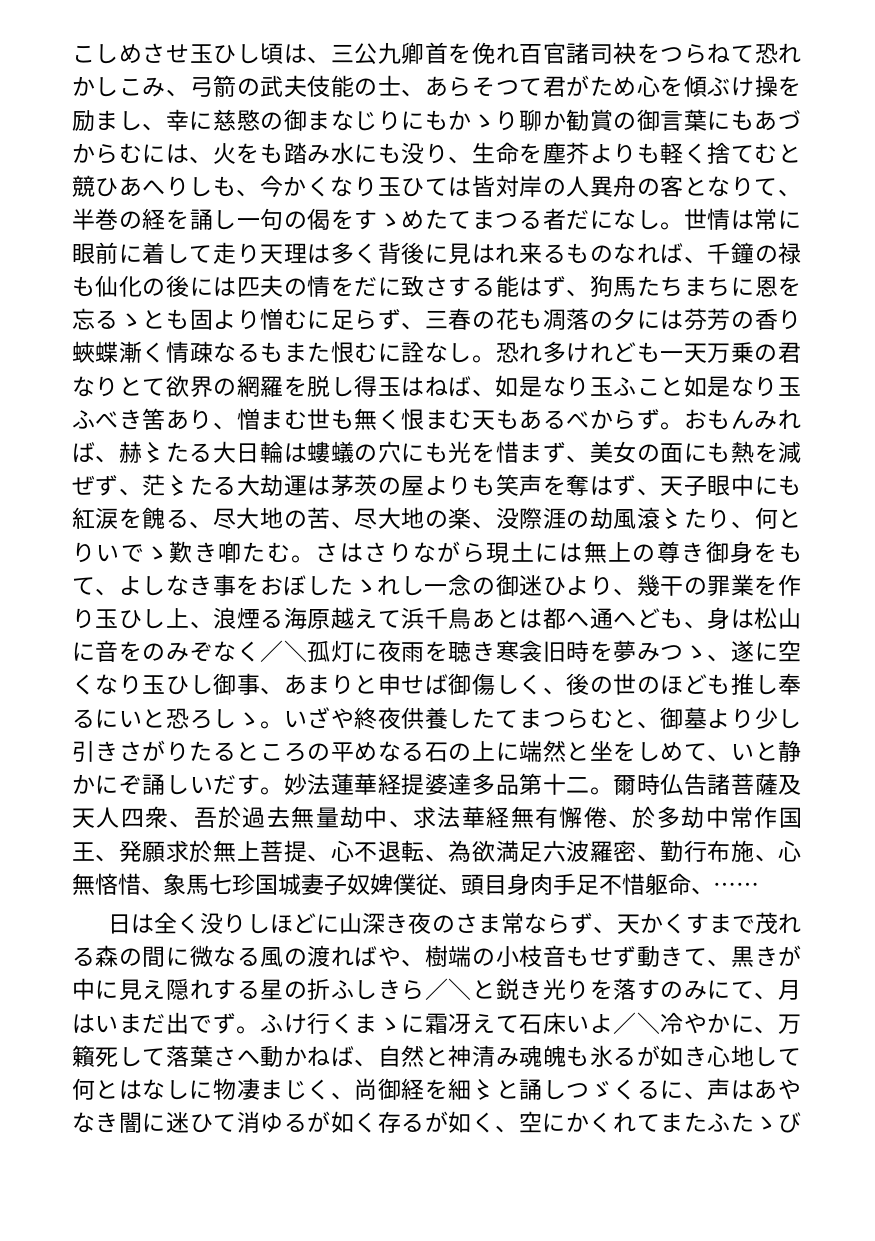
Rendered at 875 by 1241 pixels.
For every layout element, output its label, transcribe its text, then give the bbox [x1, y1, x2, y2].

text 日は全く没りしほどに山深き夜のさま常ならず、天かくすまで茂れる森の間に微なる風の渡ればや、樹端の小枝音もせず動きて、黒きが中に見え隠れする星の折ふしきら／＼と鋭き光りを落すのみにて、月はいまだ出でず。ふけ行くまゝに霜冴えて石床いよ／＼冷やかに、万籟死して落葉さへ動かねば、自然と神清み魂魄も氷るが如き心地して何とはなしに物凄まじく、尚御経を細〻と誦しつゞくるに、声はあやなき闇に迷ひて消ゆるが如く存るが如く、空にかくれてまたふたゝび [72, 906, 802, 1138]
text こしめさせ玉ひし頃は、三公九卿首を俛れ百官諸司袂をつらねて恐れかしこみ、弓箭の武夫伎能の士、あらそつて君がため心を傾ぶけ操を励まし、幸に慈愍の御まなじりにもかゝり聊か勧賞の御言葉にもあづからむには、火をも踏み水にも没り、生命を塵芥よりも軽く捨てむと競ひあへりしも、今かくなり玉ひては皆対岸の人異舟の客となりて、半巻の経を誦し一句の偈をすゝめたてまつる者だになし。世情は常に眼前に着して走り天理は多く背後に見はれ来るものなれば、千鐘の禄も仙化の後には匹夫の情をだに致さする能はず、狗馬たちまちに恩を忘るゝとも固より憎むに足らず、三春の花も凋落の夕には芬芳の香り蛺蝶漸く情疎なるもまた恨むに詮なし。恐れ多けれども一天万乗の君なりとて欲界の網羅を脱し得玉はねば、如是なり玉ふこと如是なり玉ふべき筈あり、憎まむ世も無く恨まむ天もあるべからず。おもんみれば、赫〻たる大日輪は螻蟻の穴にも光を惜まず、美女の面にも熱を減ぜず、茫〻たる大劫運は茅茨の屋よりも笑声を奪はず、天子眼中にも紅涙を餽る、尽大地の苦、尽大地の楽、没際涯の劫風滾〻たり、何とりいでゝ歎き喞たむ。さはさりながら現土には無上の尊き御身をもて、よしなき事をおぼしたゝれし一念の御迷ひより、幾干の罪業を作り玉ひし上、浪煙る海原越えて浜千鳥あとは都へ通へども、身は松山に音をのみぞなく／＼孤灯に夜雨を聴き寒衾旧時を夢みつゝ、遂に空くなり玉ひし御事、あまりと申せば御傷しく、後の世のほども推し奉るにいと恐ろしゝ。いざや終夜供養したてまつらむと、御墓より少し引きさがりたるところの平めなる石の上に端然と坐をしめて、いと静かにぞ誦しいだす。妙法蓮華経提婆達多品第十二。爾時仏告諸菩薩及天人四衆、吾於過去無量劫中、求法華経無有懈倦、於多劫中常作国王、発願求於無上菩提、心不退転、為欲満足六波羅密、勤行布施、心無悋惜、象馬七珍国城妻子奴婢僕従、頭目身肉手足不惜躯命、…… [72, 36, 802, 900]
